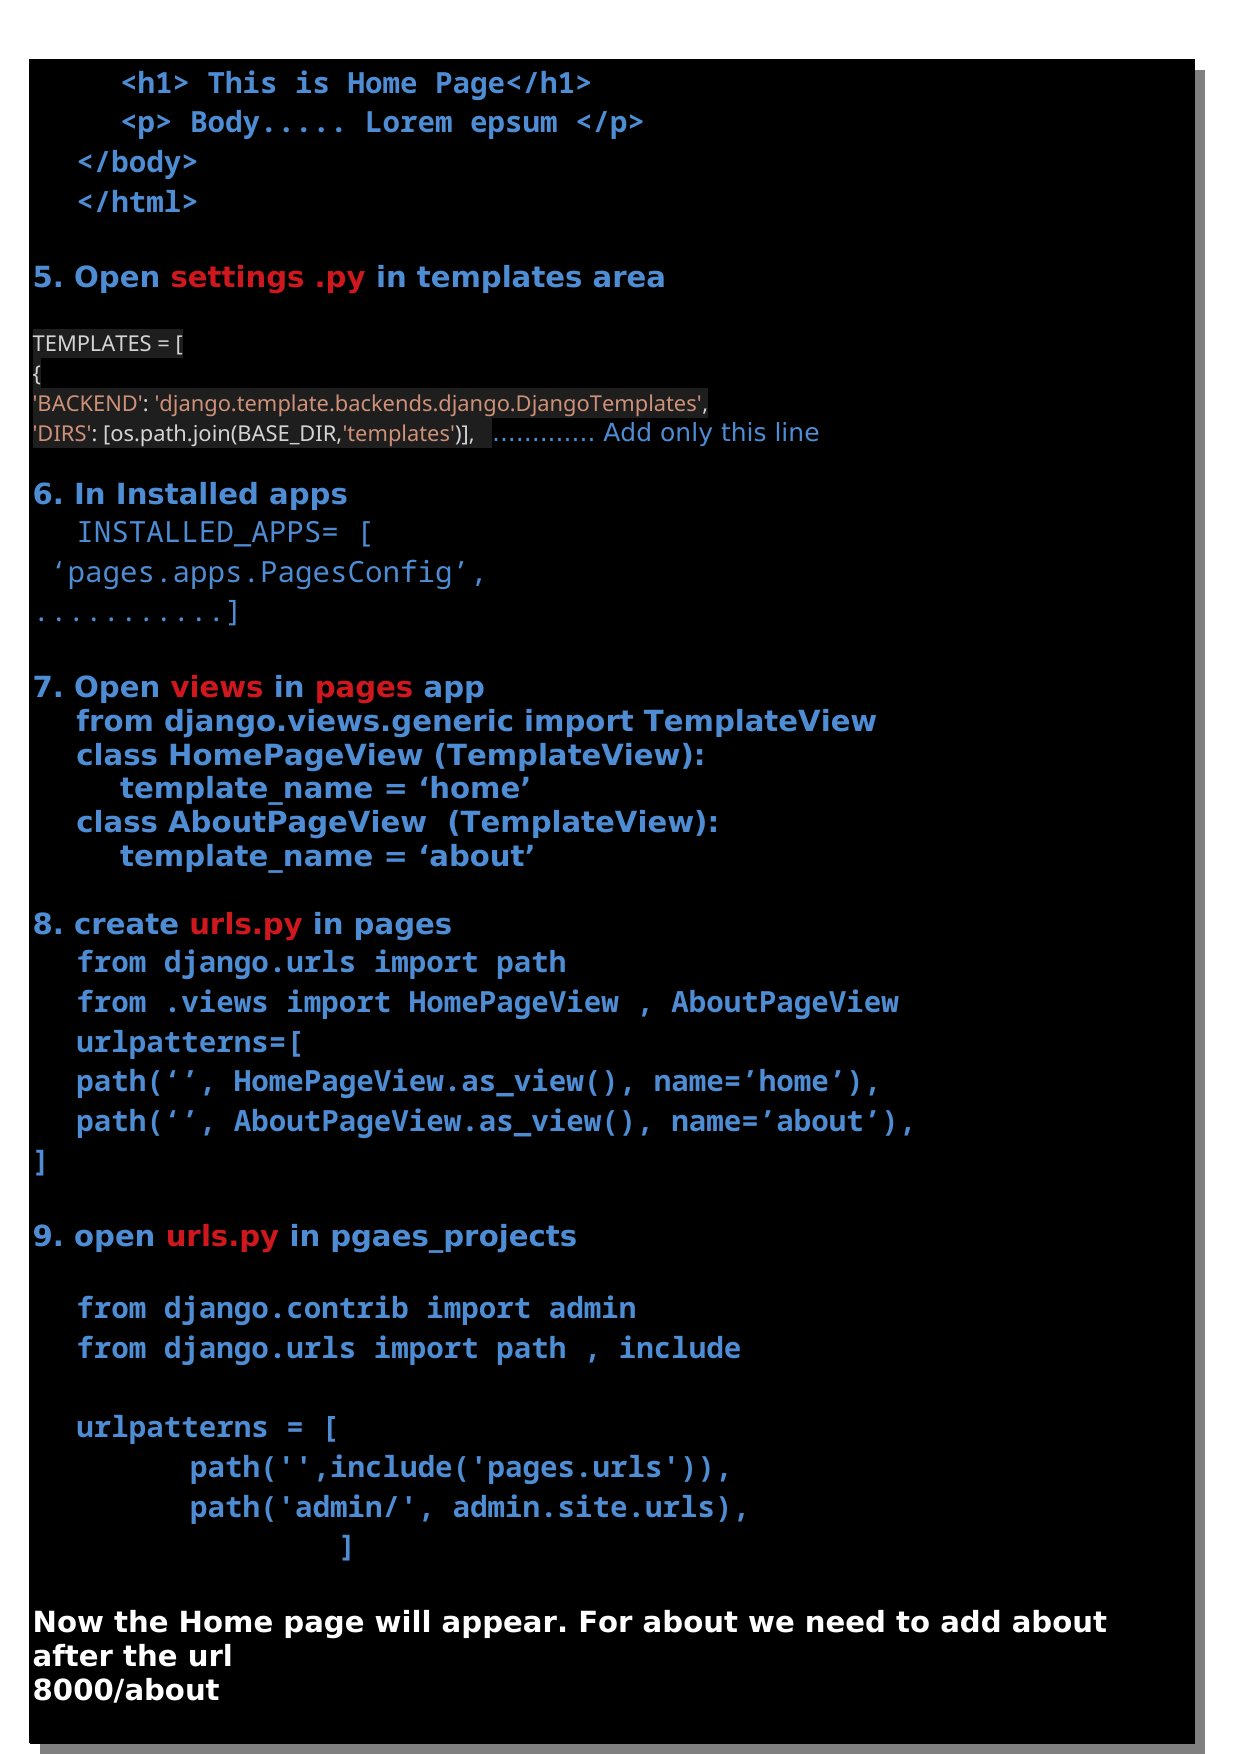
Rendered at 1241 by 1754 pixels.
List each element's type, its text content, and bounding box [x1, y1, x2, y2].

text INSTALLED_APPS= [ [32, 511, 1191, 551]
text </body> [32, 141, 1191, 181]
text Now the Home page will appear. For about we need to add about after the url [32, 1605, 1191, 1673]
text template_name = ‘home’ [32, 772, 1191, 806]
text ...........] [32, 591, 1191, 630]
text from django.urls import path [32, 942, 1191, 981]
text from django.urls import path , include [32, 1327, 1191, 1367]
text from django.contrib import admin [32, 1287, 1191, 1327]
text path('',include('pages.urls')), [32, 1446, 1191, 1486]
text class HomePageView (TemplateView): [32, 738, 1191, 772]
text urlpatterns=[ [32, 1021, 1191, 1061]
text 9. open urls.py in pgaes_projects [32, 1219, 1191, 1253]
text 7. Open views in pages app [32, 670, 1191, 704]
text 'DIRS': [os.path.join(BASE_DIR,'templates')], ............. Add only this line [32, 418, 1191, 448]
text 'BACKEND': 'django.template.backends.django.DjangoTemplates', [32, 388, 1191, 418]
text TEMPLATES = [ [32, 328, 1191, 358]
text 6. In Installed apps [32, 477, 1191, 511]
text <h1> This is Home Page</h1> [32, 62, 1191, 102]
text template_name = ‘about’ [32, 840, 1191, 874]
text <p> Body..... Lorem epsum </p> [32, 102, 1191, 141]
text from .views import HomePageView , AboutPageView [32, 981, 1191, 1021]
text path(‘’, AboutPageView.as_view(), name=’about’), [32, 1100, 1191, 1140]
text urlpatterns = [ [32, 1406, 1191, 1446]
text from django.views.generic import TemplateView [32, 704, 1191, 738]
text { [32, 358, 1191, 388]
text path('admin/', admin.site.urls), [32, 1486, 1191, 1526]
text 8000/about [32, 1673, 1191, 1707]
text ‘pages.apps.PagesConfig’, [32, 551, 1191, 591]
text 8. create urls.py in pages [32, 908, 1191, 942]
text </html> [32, 181, 1191, 221]
text ] [32, 1140, 1191, 1180]
text path(‘’, HomePageView.as_view(), name=’home’), [32, 1061, 1191, 1100]
text ] [32, 1526, 1191, 1565]
text class AboutPageView (TemplateView): [32, 806, 1191, 840]
text 5. Open settings .py in templates area [32, 261, 1191, 294]
